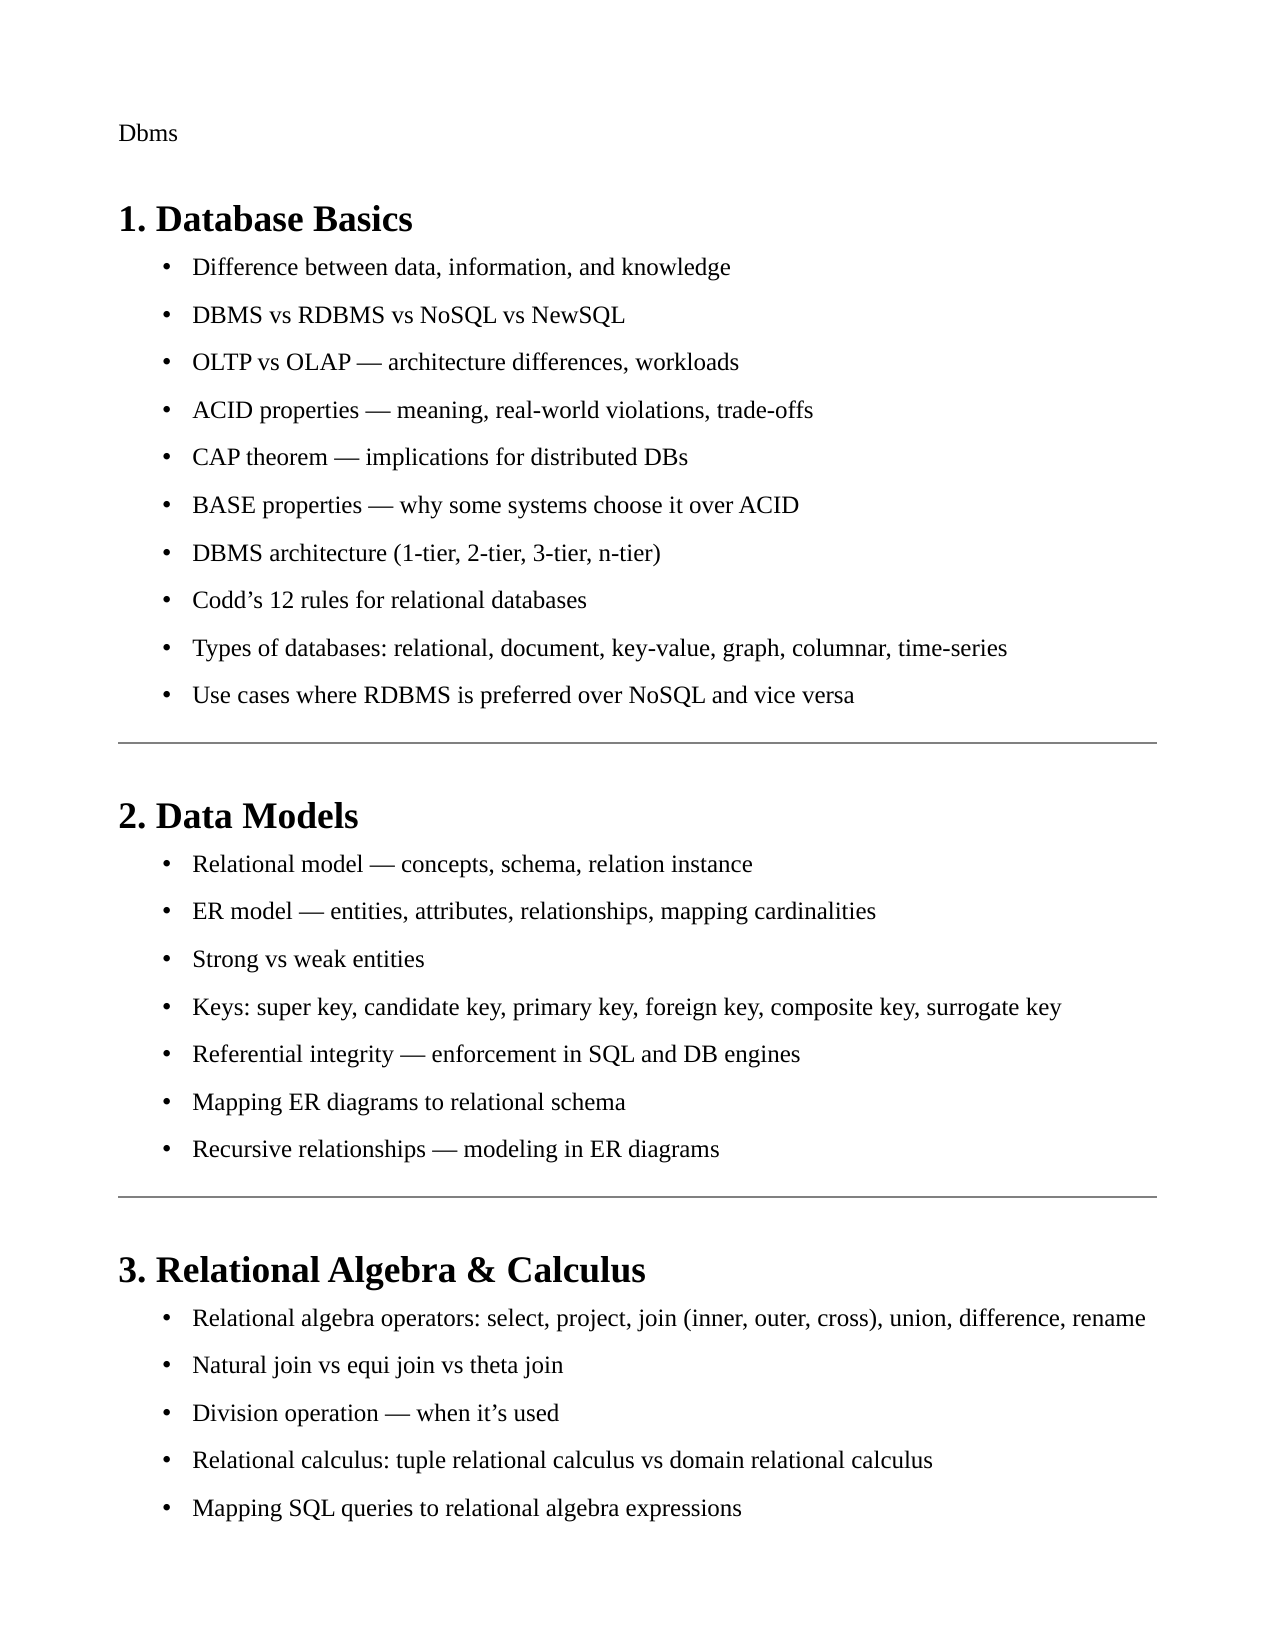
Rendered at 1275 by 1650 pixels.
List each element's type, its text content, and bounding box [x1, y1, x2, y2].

list Use cases where RDBMS is preferred over NoSQL and vice versa [162, 681, 1157, 709]
subtitle 3. Relational Algebra & Calculus [118, 1247, 1157, 1290]
list Division operation — when it’s used [162, 1398, 1157, 1427]
list Types of databases: relational, document, key-value, graph, columnar, time-series [162, 633, 1157, 662]
list Recursive relationships — modeling in ER diagrams [162, 1134, 1157, 1163]
list Relational calculus: tuple relational calculus vs domain relational calculus [162, 1446, 1157, 1474]
list OLTP vs OLAP — architecture differences, workloads [162, 347, 1157, 376]
list CAP theorem — implications for distributed DBs [162, 442, 1157, 471]
list Natural join vs equi join vs theta join [162, 1350, 1157, 1379]
list Keys: super key, candidate key, primary key, foreign key, composite key, surrogate key [162, 992, 1157, 1020]
text Dbms [118, 118, 1157, 147]
list DBMS architecture (1-tier, 2-tier, 3-tier, n-tier) [162, 538, 1157, 566]
list ER model — entities, attributes, relationships, mapping cardinalities [162, 896, 1157, 925]
list Relational model — concepts, schema, relation instance [162, 849, 1157, 878]
list ACID properties — meaning, real-world violations, trade-offs [162, 395, 1157, 424]
list Referential integrity — enforcement in SQL and DB engines [162, 1039, 1157, 1068]
list Mapping SQL queries to relational algebra expressions [162, 1493, 1157, 1522]
subtitle 1. Database Basics [118, 196, 1157, 239]
list Codd’s 12 rules for relational databases [162, 585, 1157, 614]
list Strong vs weak entities [162, 944, 1157, 973]
subtitle 2. Data Models [118, 793, 1157, 836]
list DBMS vs RDBMS vs NoSQL vs NewSQL [162, 300, 1157, 328]
list Difference between data, information, and knowledge [162, 252, 1157, 281]
list BASE properties — why some systems choose it over ACID [162, 490, 1157, 519]
list Mapping ER diagrams to relational schema [162, 1087, 1157, 1116]
list Relational algebra operators: select, project, join (inner, outer, cross), union, difference, rename [162, 1303, 1157, 1332]
